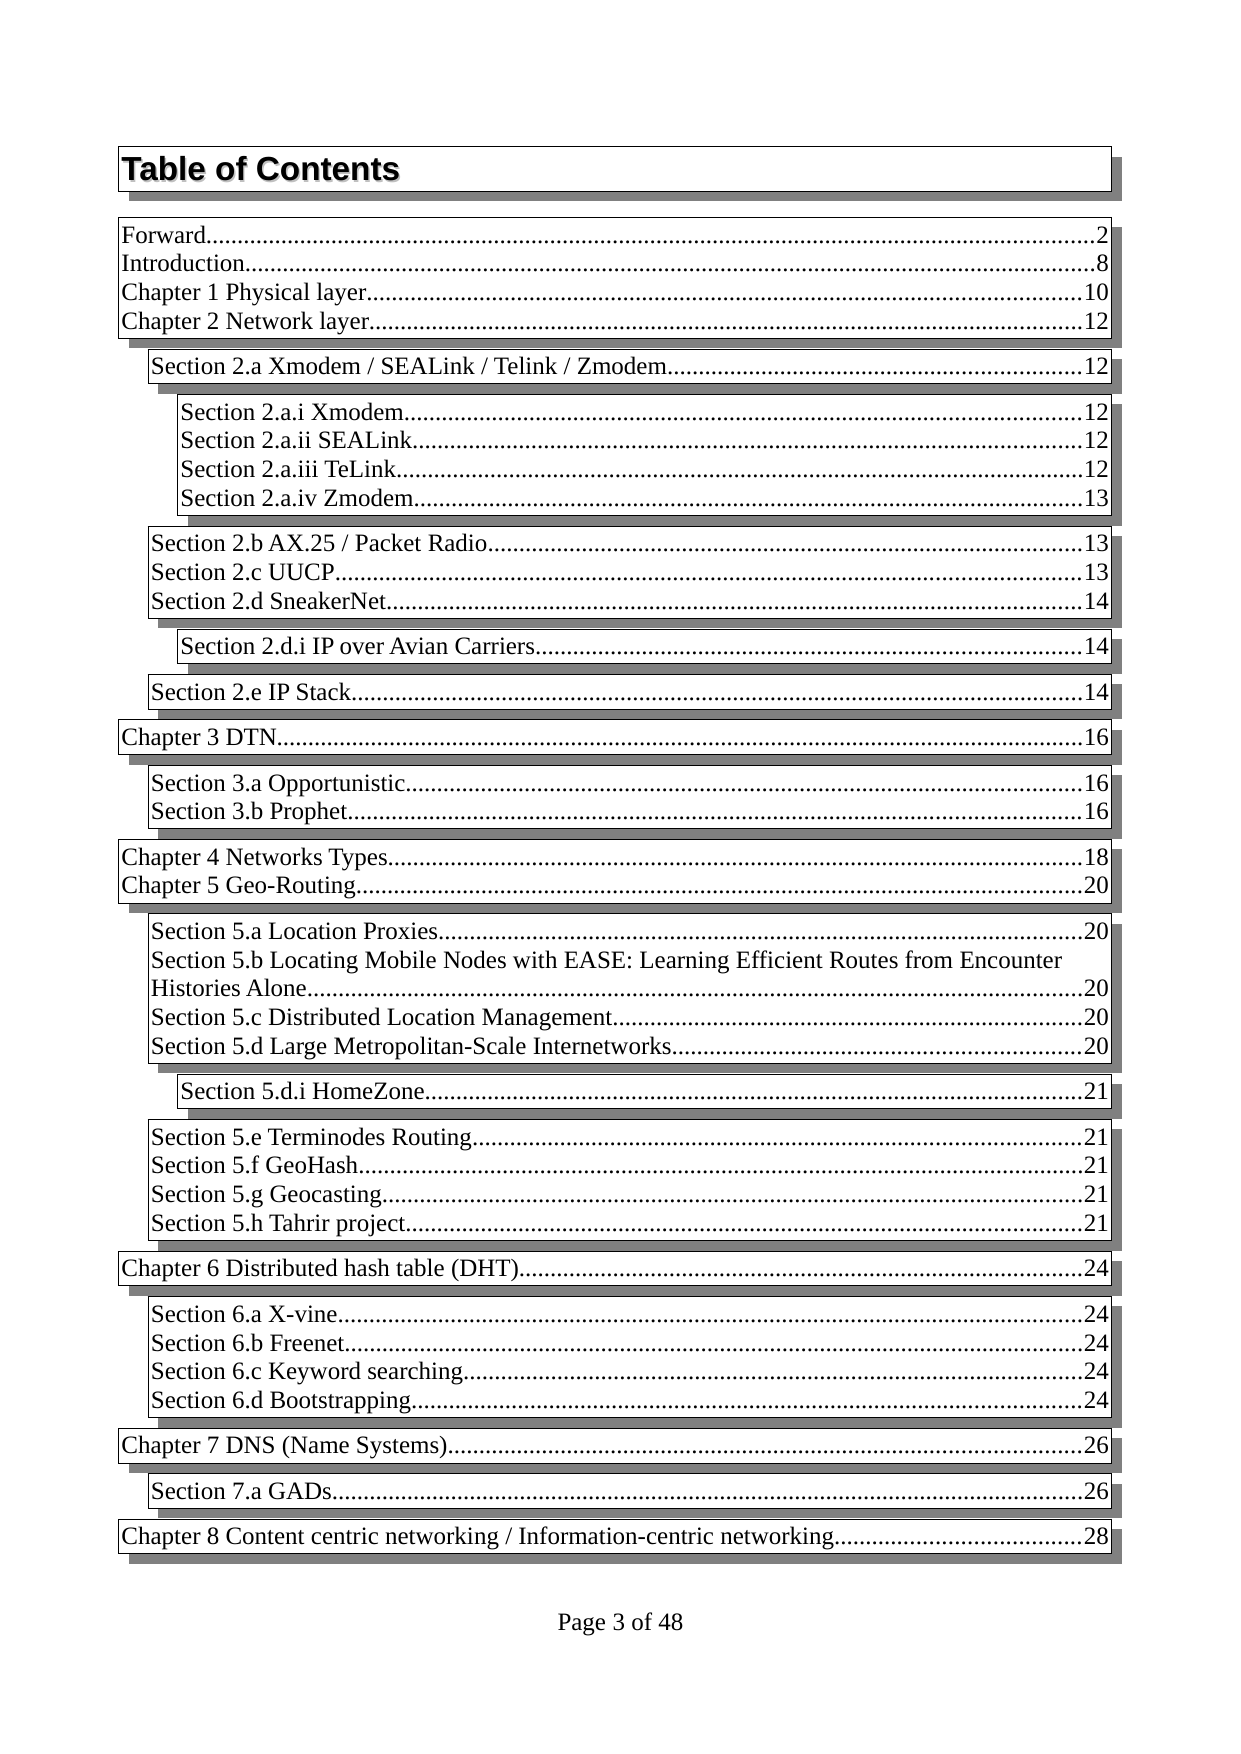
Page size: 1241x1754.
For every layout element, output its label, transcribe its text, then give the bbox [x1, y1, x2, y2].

text Section 2.d SneakerNet 14 [149, 583, 1111, 618]
text Introduction 8 [119, 246, 1111, 274]
text Section 5.a Location Proxies 20 [149, 914, 1111, 942]
text Section 6.a X-vine 24 [149, 1297, 1111, 1325]
text Section 5.d.i HomeZone 21 [178, 1075, 1111, 1108]
text Section 3.a Opportunistic 16 [149, 766, 1111, 793]
subtitle Table of Contents [119, 147, 1111, 191]
text Section 2.a.iii TeLink 12 [178, 451, 1111, 480]
text Chapter 7 DNS (Name Systems) 26 [119, 1429, 1111, 1462]
text Section 6.b Freenet 24 [149, 1325, 1111, 1353]
text Chapter 2 Network layer 12 [119, 303, 1111, 338]
text Chapter 1 Physical layer 10 [119, 274, 1111, 303]
text Forward 2 [119, 218, 1111, 246]
text Section 6.d Bootstrapping 24 [149, 1382, 1111, 1417]
text Section 5.b Locating Mobile Nodes with EASE: Learning Efficient Routes from Encounter Histories Alone 20 [149, 942, 1111, 999]
text Section 2.e IP Stack 14 [149, 675, 1111, 709]
text Section 2.d.i IP over Avian Carriers 14 [178, 630, 1111, 663]
text Chapter 8 Content centric networking / Information-centric networking 28 [119, 1520, 1111, 1553]
text Section 5.c Distributed Location Management 20 [149, 999, 1111, 1028]
text Chapter 4 Networks Types 18 [119, 840, 1111, 868]
text Section 2.b AX.25 / Packet Radio 13 [149, 527, 1111, 554]
text Section 3.b Prophet 16 [149, 793, 1111, 828]
text Section 7.a GADs 26 [149, 1474, 1111, 1508]
text Section 6.c Keyword searching 24 [149, 1353, 1111, 1382]
text Section 2.c UUCP 13 [149, 554, 1111, 583]
text Section 2.a Xmodem / SEALink / Telink / Zmodem 12 [149, 350, 1111, 383]
text Chapter 5 Geo-Routing 20 [119, 868, 1111, 902]
text Section 5.d Large Metropolitan-Scale Internetworks 20 [149, 1028, 1111, 1063]
text Section 5.f GeoHash 21 [149, 1148, 1111, 1176]
text Chapter 6 Distributed hash table (DHT) 24 [119, 1252, 1111, 1285]
text Section 5.g Geocasting 21 [149, 1176, 1111, 1205]
text Section 2.a.i Xmodem 12 [178, 395, 1111, 423]
text Section 2.a.ii SEALink 12 [178, 423, 1111, 451]
text Chapter 3 DTN 16 [119, 720, 1111, 754]
text Section 5.e Terminodes Routing 21 [149, 1120, 1111, 1148]
text Section 2.a.iv Zmodem 13 [178, 480, 1111, 515]
text Section 5.h Tahrir project 21 [149, 1205, 1111, 1240]
